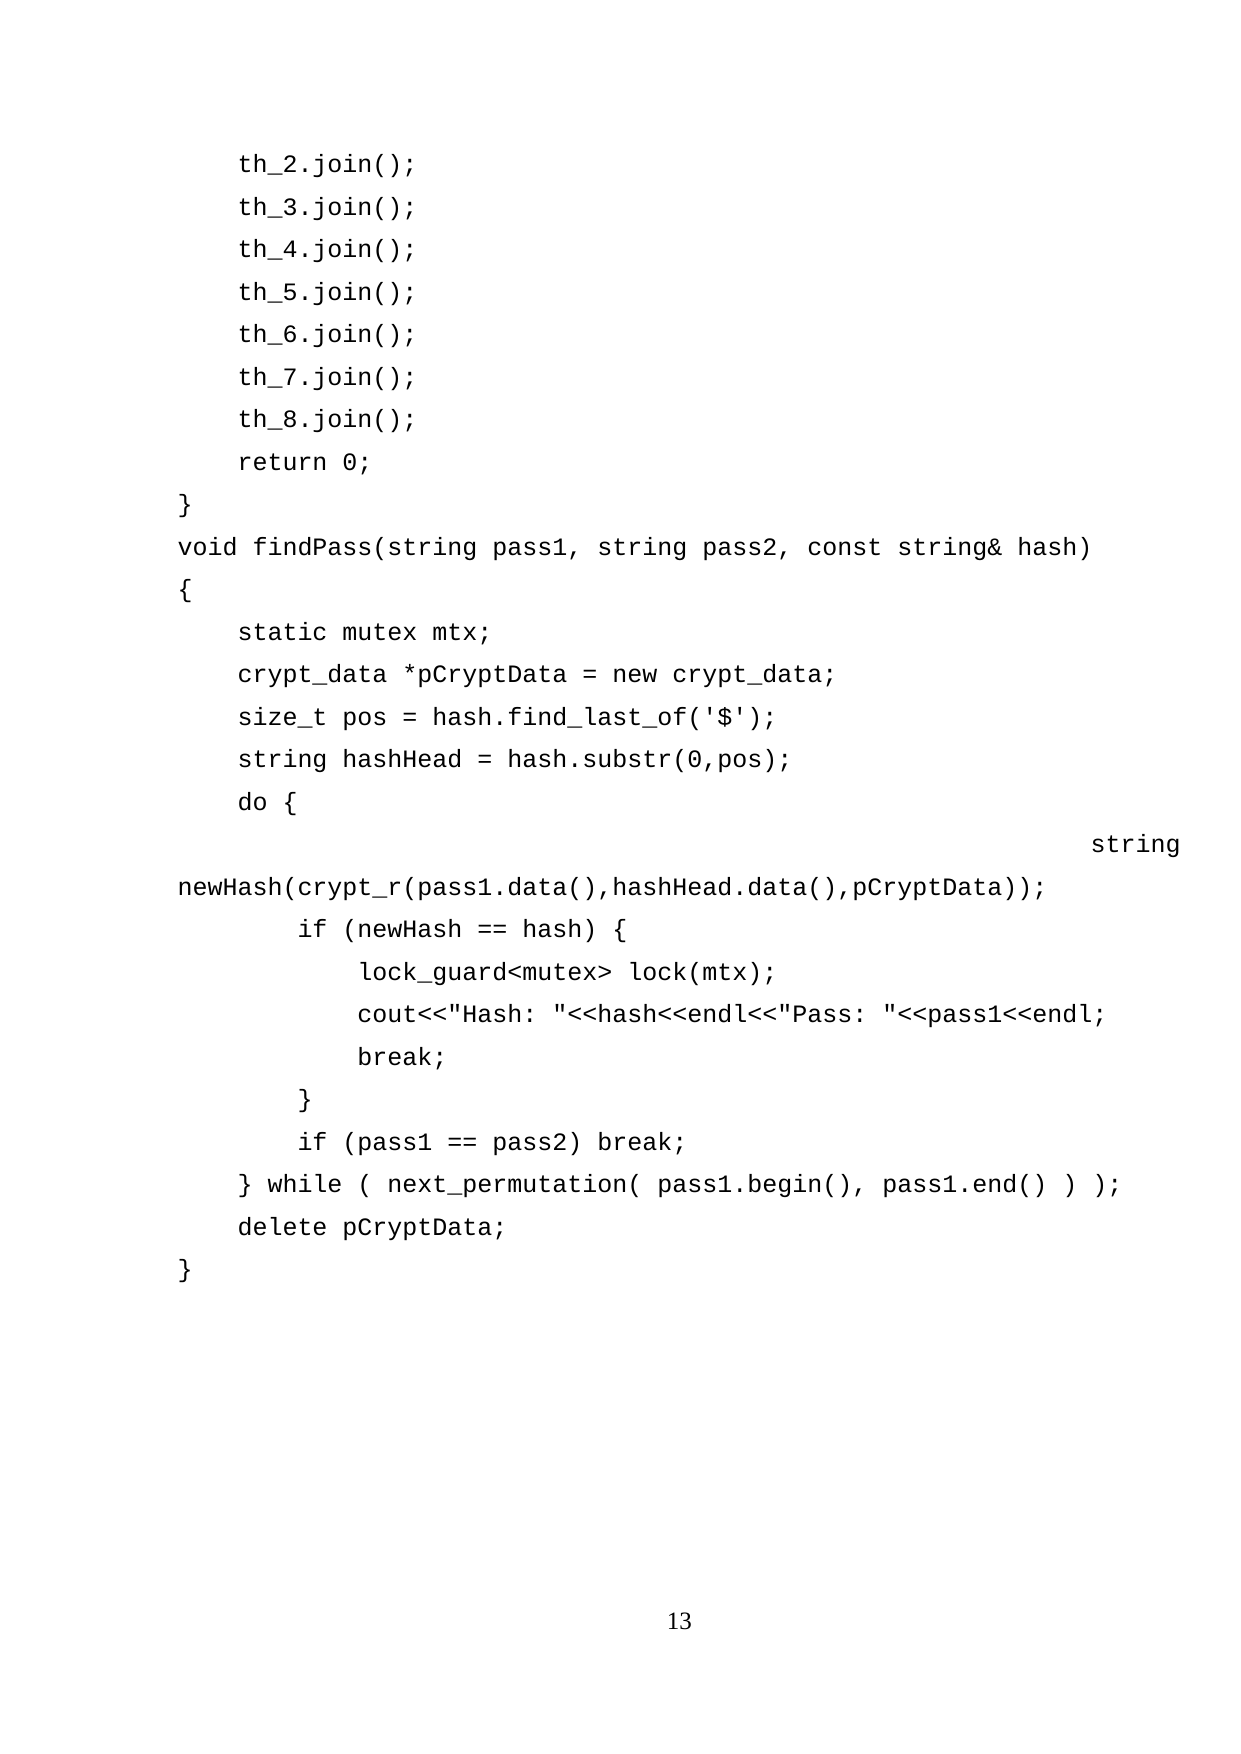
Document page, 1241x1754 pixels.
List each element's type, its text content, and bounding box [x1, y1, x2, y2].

text lock_guard<mutex> lock(mtx); [177, 959, 1181, 987]
text void findPass(string pass1, string pass2, const string& hash) [177, 534, 1181, 562]
text crypt_data *pCryptData = new crypt_data; [177, 662, 1181, 690]
text th_4.join(); [177, 237, 1181, 265]
text { [177, 577, 1181, 605]
text if (newHash == hash) { [177, 917, 1181, 945]
text delete pCryptData; [177, 1214, 1181, 1242]
text th_7.join(); [177, 364, 1181, 392]
text } [177, 1087, 1181, 1115]
text size_t pos = hash.find_last_of('$'); [177, 704, 1181, 732]
text } [177, 492, 1181, 520]
text th_5.join(); [177, 279, 1181, 307]
text break; [177, 1044, 1181, 1072]
text th_2.join(); [177, 152, 1181, 180]
text th_6.join(); [177, 322, 1181, 350]
text cout<<"Hash: "<<hash<<endl<<"Pass: "<<pass1<<endl; [177, 1002, 1181, 1030]
text string newHash(crypt_r(pass1.data(),hashHead.data(),pCryptData)); [177, 832, 1181, 902]
text } while ( next_permutation( pass1.begin(), pass1.end() ) ); [177, 1172, 1181, 1200]
text if (pass1 == pass2) break; [177, 1129, 1181, 1157]
text } [177, 1257, 1181, 1285]
text th_3.join(); [177, 194, 1181, 222]
text static mutex mtx; [177, 619, 1181, 647]
text return 0; [177, 449, 1181, 477]
text th_8.join(); [177, 407, 1181, 435]
text string hashHead = hash.substr(0,pos); [177, 747, 1181, 775]
text do { [177, 789, 1181, 817]
